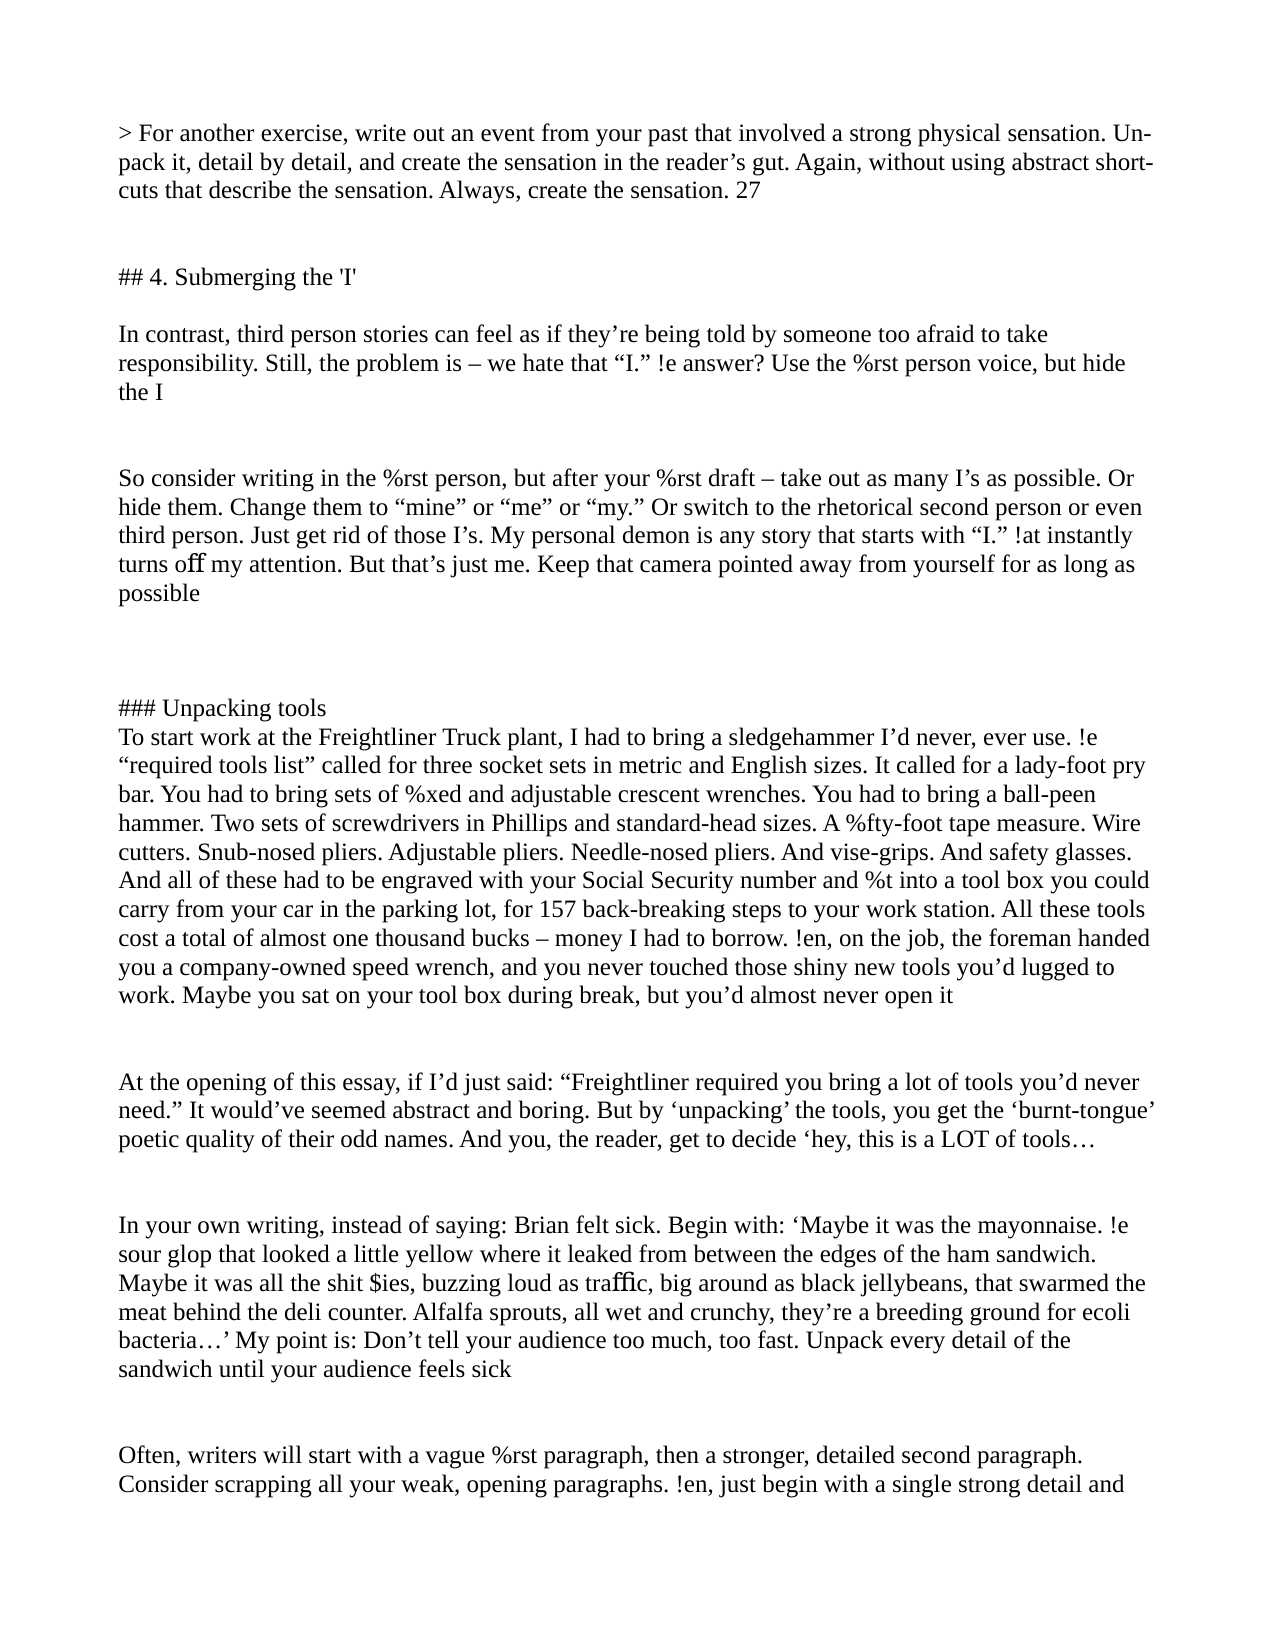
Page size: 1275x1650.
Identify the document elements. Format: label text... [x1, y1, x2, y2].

text > For another exercise, write out an event from your past that involved a strong physical sensation. Un-pack it, detail by detail, and create the sensation in the reader’s gut. Again, without using abstract short-cuts that describe the sensation. Always, create the sensation. 27 [118, 118, 1157, 204]
text ## 4. Submerging the 'I' [118, 262, 1157, 291]
text ### Unpacking tools [118, 693, 1157, 722]
text To start work at the Freightliner Truck plant, I had to bring a sledgehammer I’d never, ever use. !e “required tools list” called for three socket sets in metric and English sizes. It called for a lady-foot pry bar. You had to bring sets of %xed and adjustable crescent wrenches. You had to bring a ball-peen hammer. Two sets of screwdrivers in Phillips and standard-head sizes. A %fty-foot tape measure. Wire cutters. Snub-nosed pliers. Adjustable pliers. Needle-nosed pliers. And vise-grips. And safety glasses. And all of these had to be engraved with your Social Security number and %t into a tool box you could carry from your car in the parking lot, for 157 back-breaking steps to your work station. All these tools cost a total of almost one thousand bucks – money I had to borrow. !en, on the job, the foreman handed you a company-owned speed wrench, and you never touched those shiny new tools you’d lugged to work. Maybe you sat on your tool box during break, but you’d almost never open it [118, 722, 1157, 1009]
text In your own writing, instead of saying: Brian felt sick. Begin with: ‘Maybe it was the mayonnaise. !e sour glop that looked a little yellow where it leaked from between the edges of the ham sandwich. Maybe it was all the shit $ies, buzzing loud as traﬃc, big around as black jellybeans, that swarmed the meat behind the deli counter. Alfalfa sprouts, all wet and crunchy, they’re a breeding ground for ecoli bacteria…’ My point is: Don’t tell your audience too much, too fast. Unpack every detail of the sandwich until your audience feels sick [118, 1211, 1157, 1383]
text In contrast, third person stories can feel as if they’re being told by someone too afraid to take responsibility. Still, the problem is – we hate that “I.” !e answer? Use the %rst person voice, but hide the I [118, 319, 1157, 406]
text At the opening of this essay, if I’d just said: “Freightliner required you bring a lot of tools you’d never need.” It would’ve seemed abstract and boring. But by ‘unpacking’ the tools, you get the ‘burnt-tongue’ poetic quality of their odd names. And you, the reader, get to decide ‘hey, this is a LOT of tools… [118, 1067, 1157, 1153]
text Often, writers will start with a vague %rst paragraph, then a stronger, detailed second paragraph. Consider scrapping all your weak, opening paragraphs. !en, just begin with a single strong detail and [118, 1441, 1157, 1498]
text So consider writing in the %rst person, but after your %rst draft – take out as many I’s as possible. Or hide them. Change them to “mine” or “me” or “my.” Or switch to the rhetorical second person or even third person. Just get rid of those I’s. My personal demon is any story that starts with “I.” !at instantly turns oﬀ my attention. But that’s just me. Keep that camera pointed away from yourself for as long as possible [118, 463, 1157, 607]
